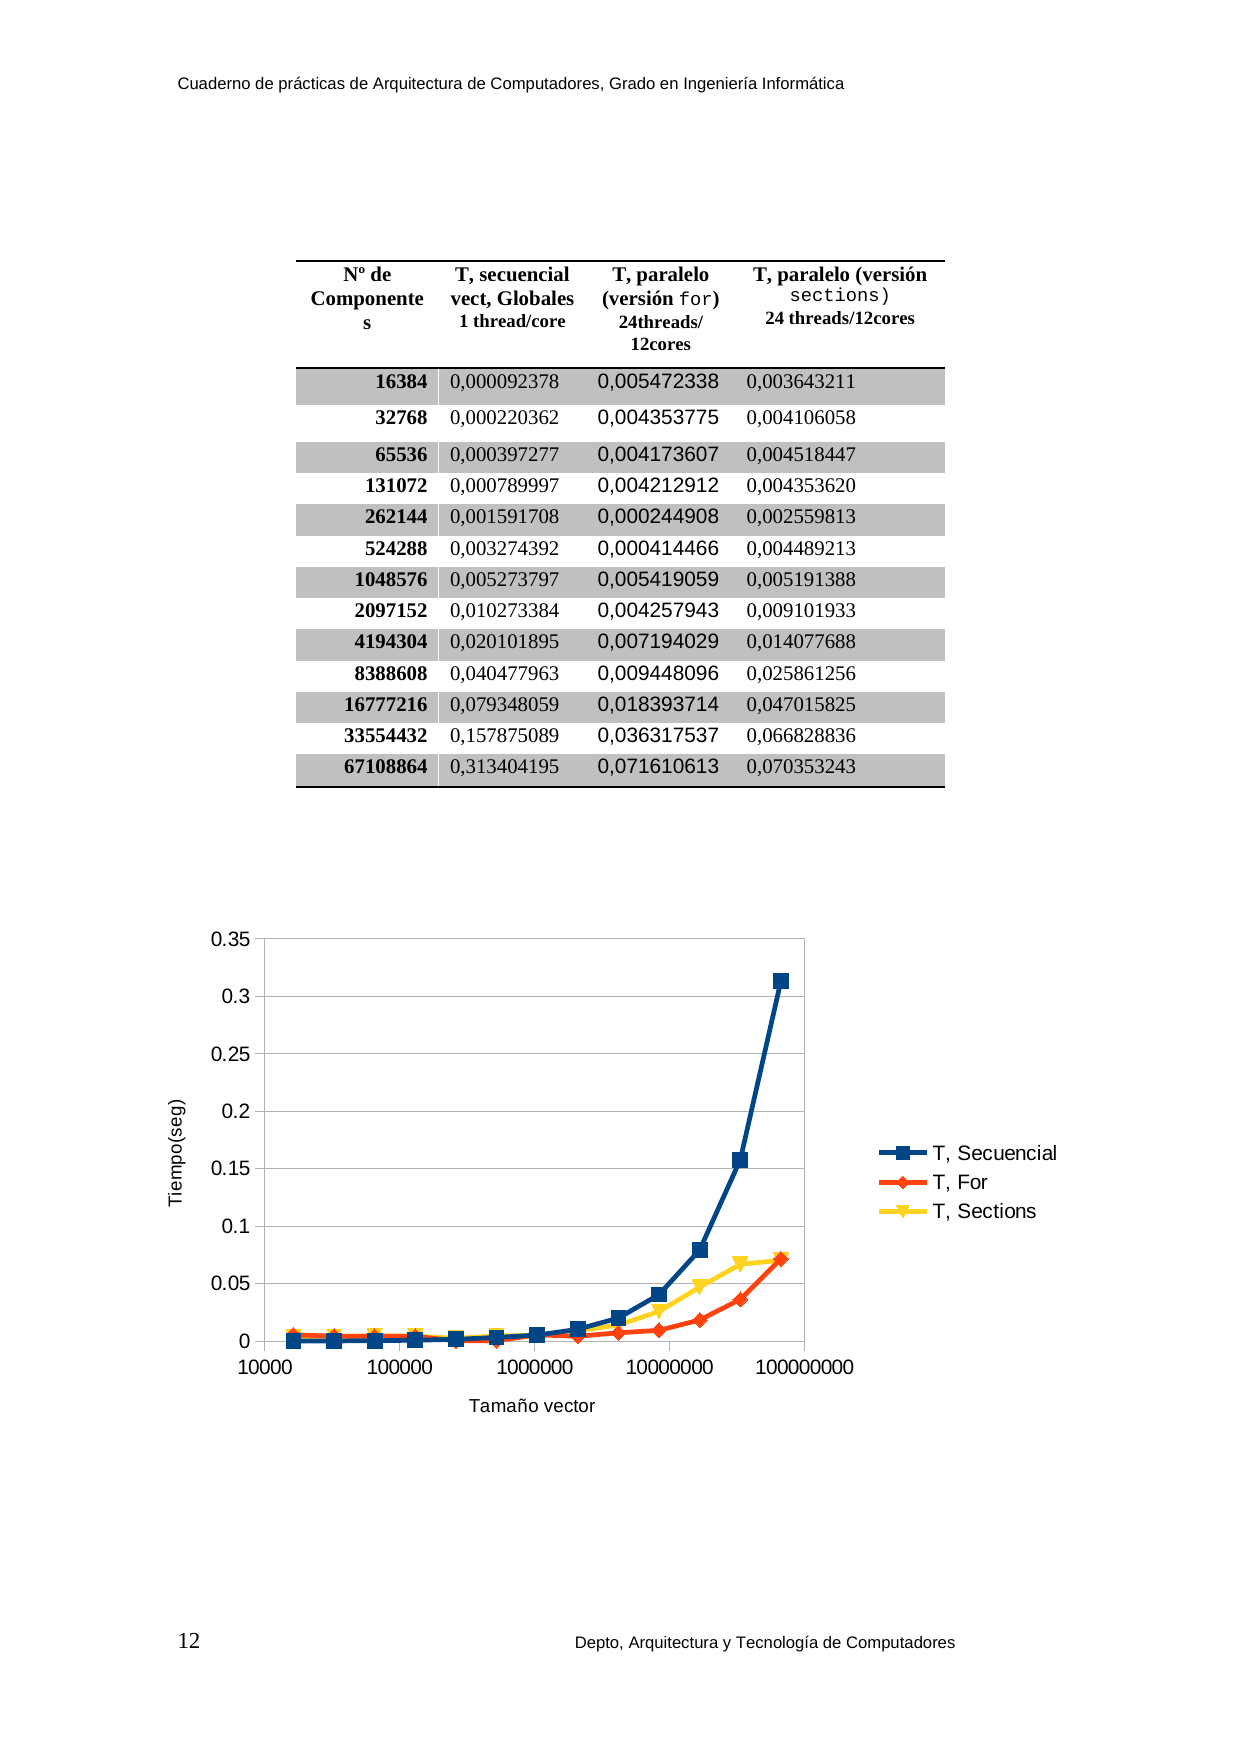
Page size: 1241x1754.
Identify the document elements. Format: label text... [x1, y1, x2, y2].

table_cell 0,005472338 [586, 369, 735, 405]
table_cell 0,157875089 [439, 723, 586, 754]
table_cell 0,004257943 [586, 598, 735, 629]
table_cell 16384 [296, 369, 438, 405]
table_cell 0,005191388 [735, 567, 945, 598]
table_cell 0,009448096 [586, 661, 735, 692]
table_cell 0,000244908 [586, 504, 735, 536]
table_cell 0,003274392 [439, 536, 586, 567]
table_cell 0,036317537 [586, 723, 735, 754]
table_cell 8388608 [296, 661, 438, 692]
table_cell [166, 255, 1074, 792]
table_header T, paralelo (versión for) 24threads/12cores [586, 262, 735, 367]
table_cell 0,005419059 [586, 567, 735, 598]
table_cell 4194304 [296, 629, 438, 661]
table_header Nº de Componentes [296, 262, 438, 367]
table_cell 0,313404195 [439, 754, 586, 786]
table_cell 0,000092378 [439, 369, 586, 405]
table_header [166, 206, 1074, 255]
table_cell 0,001591708 [439, 504, 586, 536]
table_cell 0,071610613 [586, 754, 735, 786]
table_cell 0,005273797 [439, 567, 586, 598]
table_cell 0,040477963 [439, 661, 586, 692]
table_cell 0,020101895 [439, 629, 586, 661]
table_cell 33554432 [296, 723, 438, 754]
table_cell 0,010273384 [439, 598, 586, 629]
table_cell 0,007194029 [586, 629, 735, 661]
table_cell 524288 [296, 536, 438, 567]
table_cell 16777216 [296, 692, 438, 723]
table_cell 0,000397277 [439, 442, 586, 473]
table_cell 131072 [296, 473, 438, 504]
table_cell 0,004106058 [735, 405, 945, 442]
table_cell 0,003643211 [735, 369, 945, 405]
table_cell 0,004173607 [586, 442, 735, 473]
table_cell 0,014077688 [735, 629, 945, 661]
table_cell 0,079348059 [439, 692, 586, 723]
table_cell 0,004212912 [586, 473, 735, 504]
table_cell 2097152 [296, 598, 438, 629]
table_cell 0,004518447 [735, 442, 945, 473]
table_cell 0,009101933 [735, 598, 945, 629]
table_cell 0,004489213 [735, 536, 945, 567]
table_cell 32768 [296, 405, 438, 442]
table_cell 0,000789997 [439, 473, 586, 504]
table_cell 0,018393714 [586, 692, 735, 723]
table_cell 0,047015825 [735, 692, 945, 723]
table_cell 262144 [296, 504, 438, 536]
table_cell 0,066828836 [735, 723, 945, 754]
table_cell 0,002559813 [735, 504, 945, 536]
table_header T, paralelo (versión sections) 24 threads/12cores [735, 262, 945, 367]
table_cell 0,004353620 [735, 473, 945, 504]
table_header T, secuencial vect, Globales 1 thread/core [439, 262, 586, 367]
table_cell 0,004353775 [586, 405, 735, 442]
table_cell 67108864 [296, 754, 438, 786]
table_cell 0,070353243 [735, 754, 945, 786]
table_cell 1048576 [296, 567, 438, 598]
table_cell 0,000414466 [586, 536, 735, 567]
table_cell 0,000220362 [439, 405, 586, 442]
table_cell 0,025861256 [735, 661, 945, 692]
table_cell 65536 [296, 442, 438, 473]
